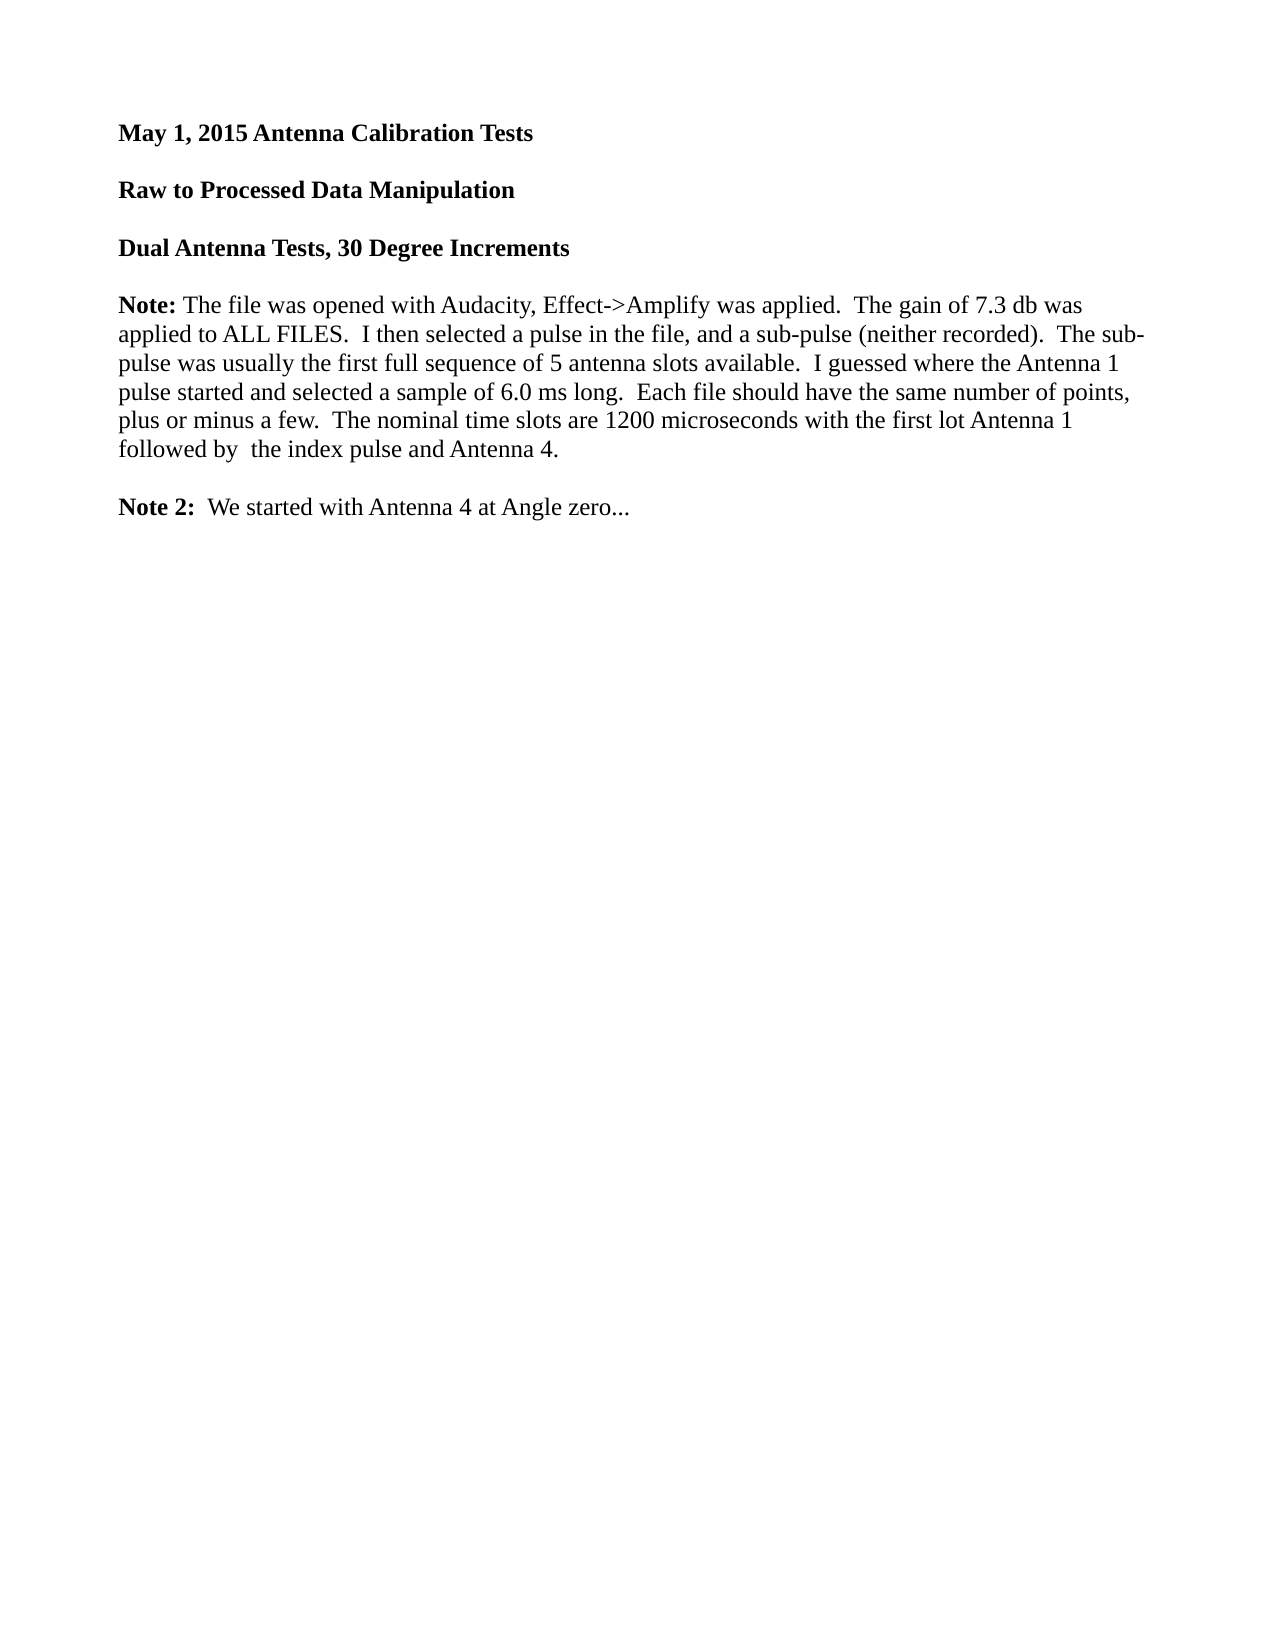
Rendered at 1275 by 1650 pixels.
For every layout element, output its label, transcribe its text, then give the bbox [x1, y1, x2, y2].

text Dual Antenna Tests, 30 Degree Increments [118, 233, 1157, 262]
text May 1, 2015 Antenna Calibration Tests [118, 118, 1157, 147]
text Note: The file was opened with Audacity, Effect->Amplify was applied. The gain of 7.3 db was applied to ALL FILES. I then selected a pulse in the file, and a sub-pulse (neither recorded). The sub-pulse was usually the first full sequence of 5 antenna slots available. I guessed where the Antenna 1 pulse started and selected a sample of 6.0 ms long. Each file should have the same number of points, plus or minus a few. The nominal time slots are 1200 microseconds with the first lot Antenna 1 followed by the index pulse and Antenna 4. [118, 291, 1157, 463]
text Note 2: We started with Antenna 4 at Angle zero... [118, 492, 1157, 521]
text Raw to Processed Data Manipulation [118, 176, 1157, 204]
